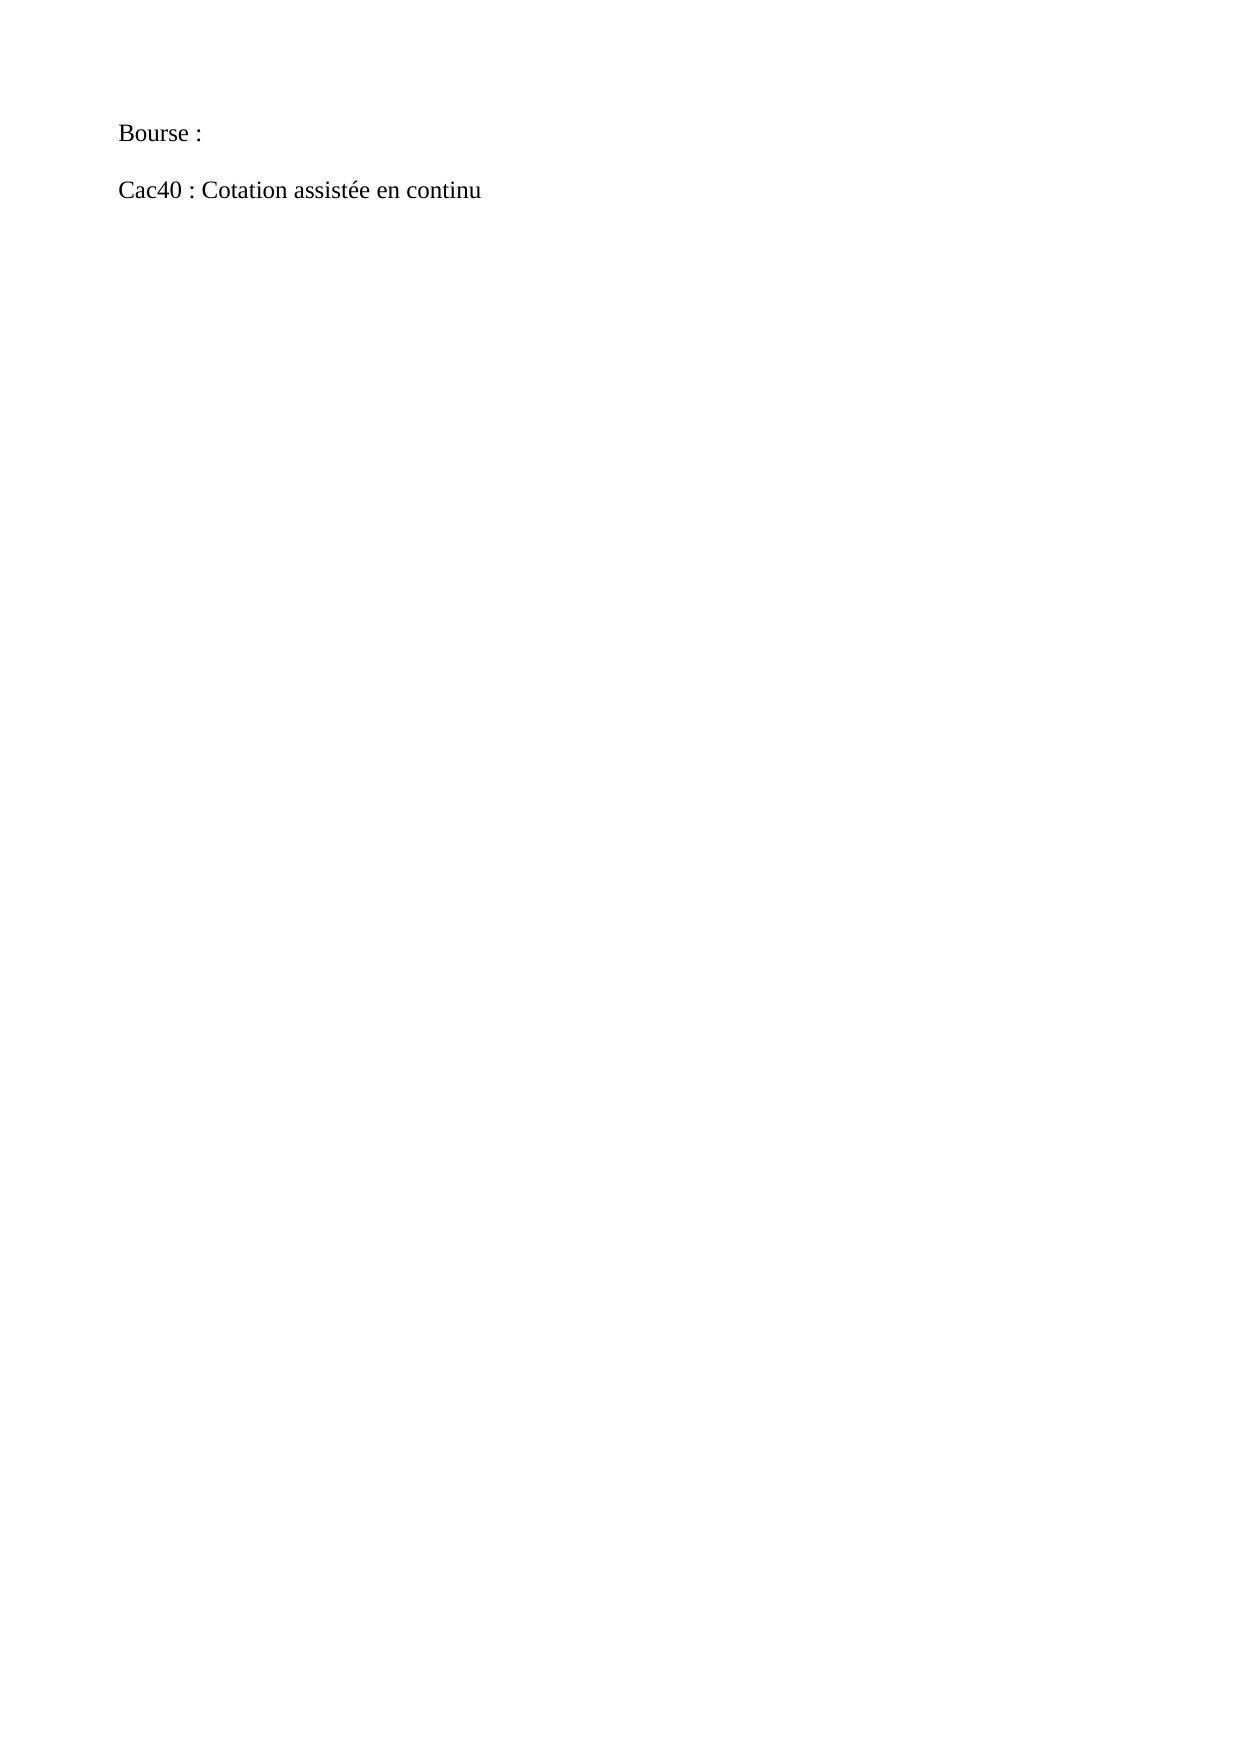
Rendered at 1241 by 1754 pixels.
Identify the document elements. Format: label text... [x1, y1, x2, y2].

text Cac40 : Cotation assistée en continu [118, 176, 1122, 204]
text Bourse : [118, 118, 1122, 147]
